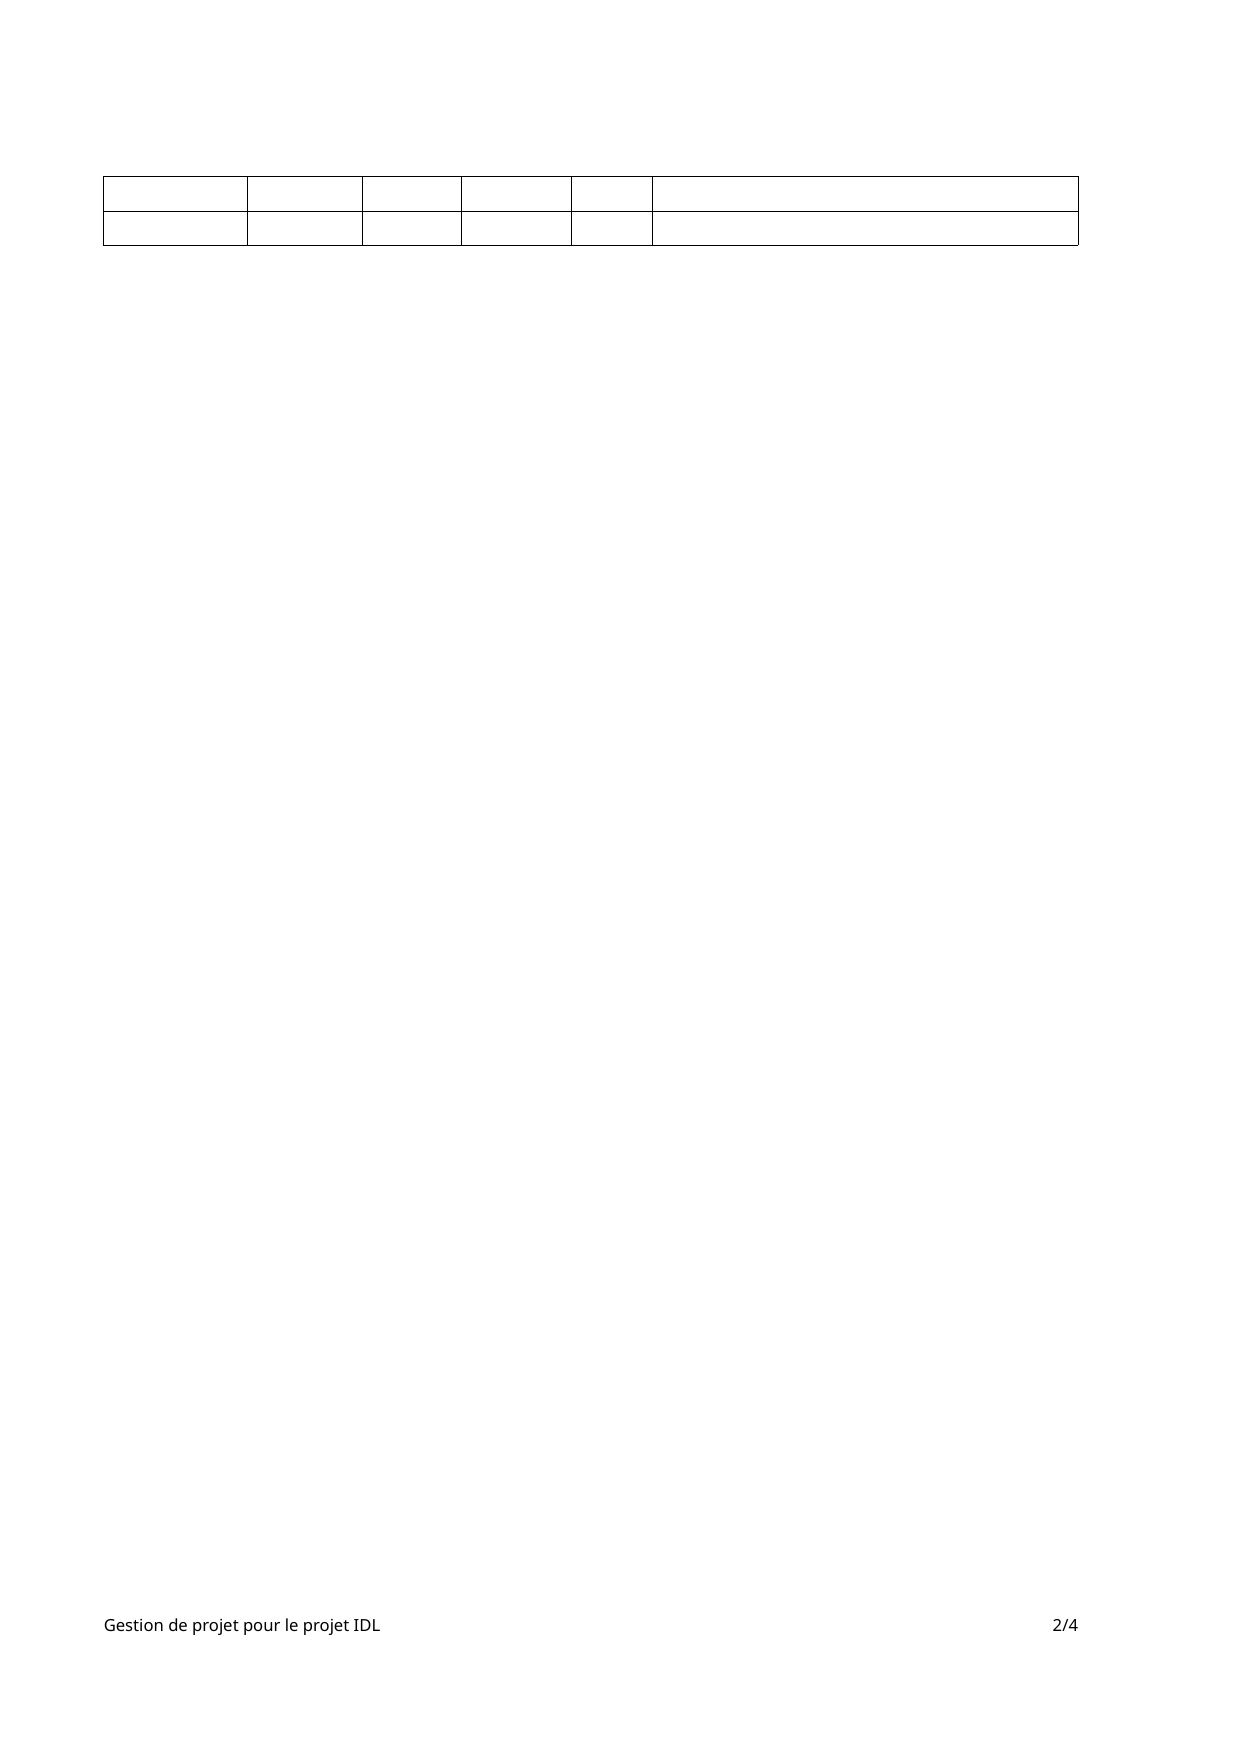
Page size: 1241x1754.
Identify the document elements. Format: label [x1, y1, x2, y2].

table_cell [462, 212, 571, 245]
table_cell [572, 212, 652, 245]
table_cell [653, 212, 1078, 245]
table_cell [462, 177, 571, 211]
table_cell [248, 177, 362, 211]
table_cell [363, 177, 461, 211]
table_cell [572, 177, 652, 211]
table_cell [653, 177, 1078, 211]
table_cell [104, 177, 247, 211]
table_cell [248, 212, 362, 245]
table_cell [104, 212, 247, 245]
table_cell [363, 212, 461, 245]
